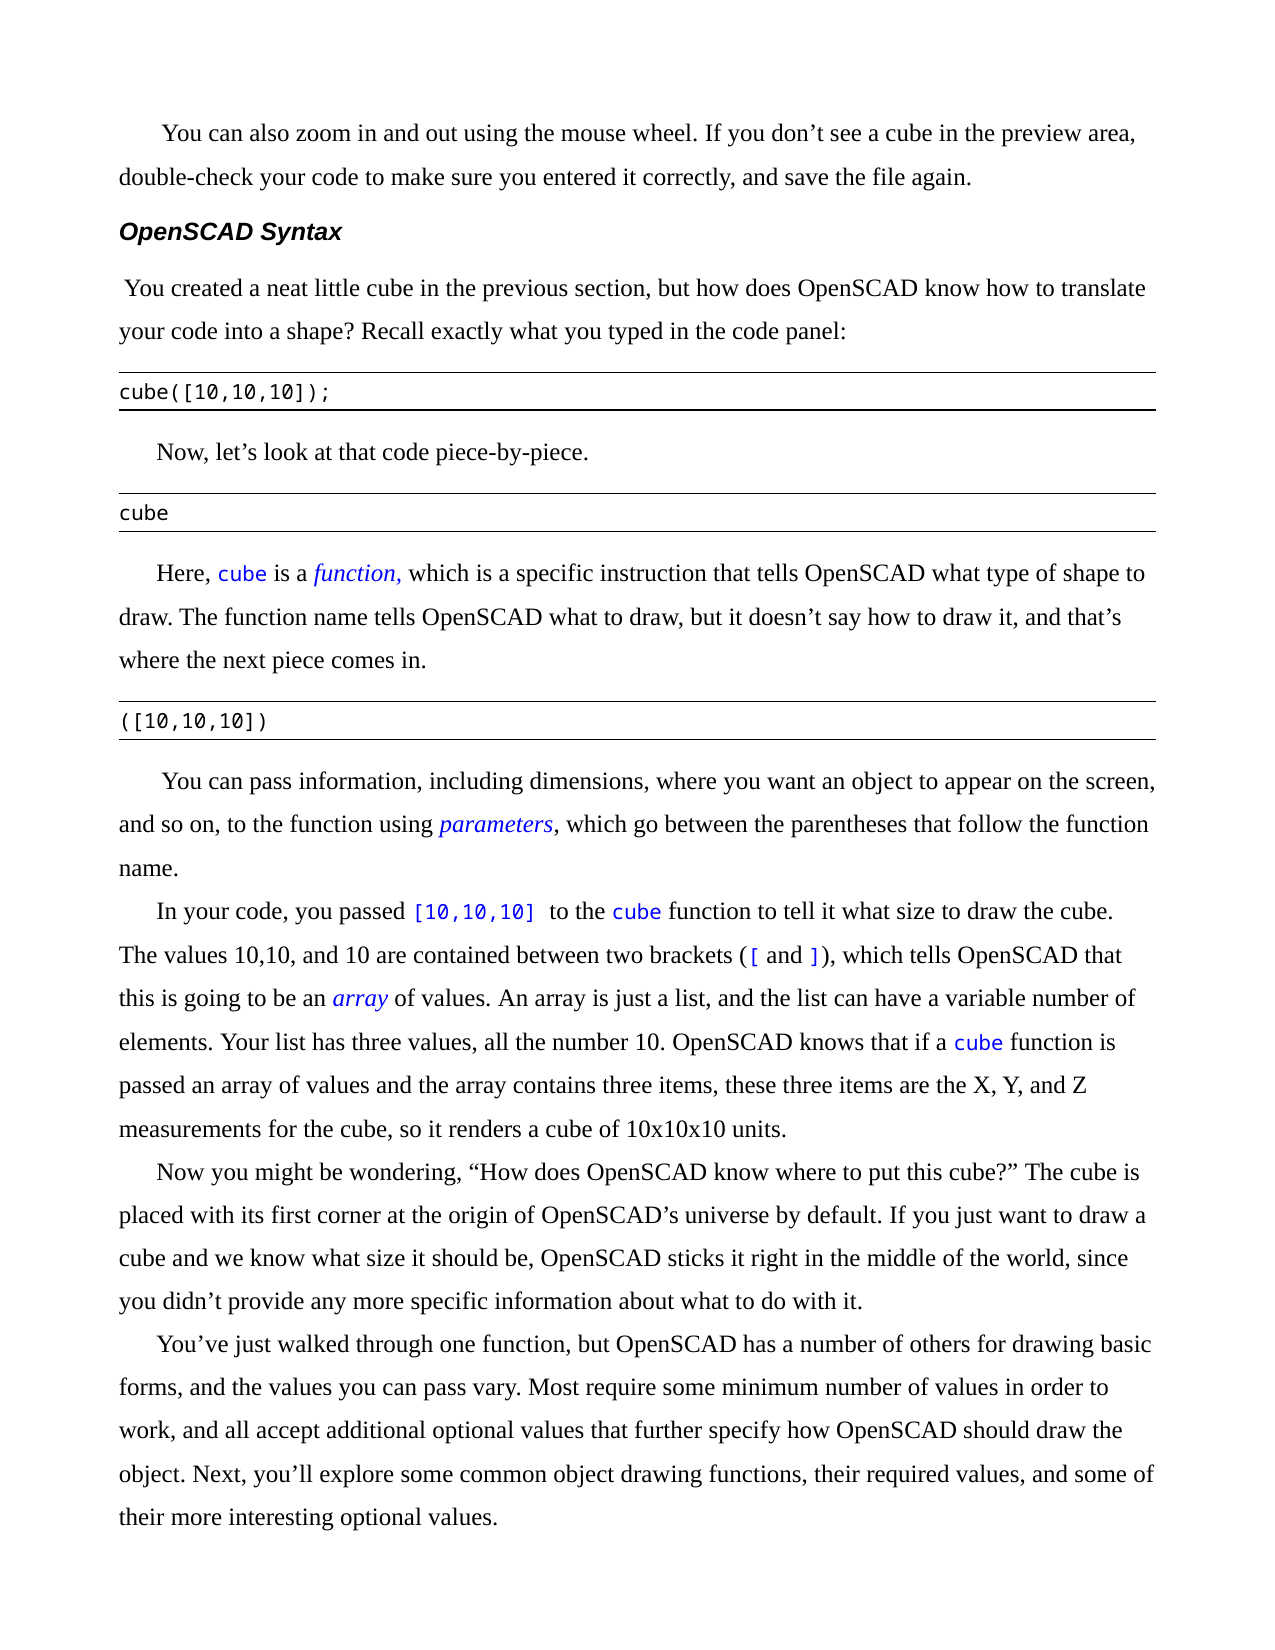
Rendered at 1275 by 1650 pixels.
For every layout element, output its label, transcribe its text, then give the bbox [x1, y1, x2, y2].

text Now you might be wondering, “How does OpenSCAD know where to put this cube?” The cube is placed with its first corner at the origin of OpenSCAD’s universe by default. If you just want to draw a cube and we know what size it should be, OpenSCAD sticks it right in the middle of the world, since you didn’t provide any more specific information about what to do with it. [118, 1157, 1156, 1315]
text cube [118, 494, 1156, 532]
text Now, let’s look at that code piece-by-piece. [118, 437, 1156, 466]
text You can pass information, including dimensions, where you want an object to appear on the screen, and so on, to the function using parameters, which go between the parentheses that follow the function name. [118, 766, 1156, 881]
text ([10,10,10]) [118, 702, 1156, 740]
text In your code, you passed [10,10,10] to the cube function to tell it what size to draw the cube. The values 10,10, and 10 are contained between two brackets ([ and ]), which tells OpenSCAD that this is going to be an array of values. An array is just a list, and the list can have a variable number of elements. Your list has three values, all the number 10. OpenSCAD knows that if a cube function is passed an array of values and the array contains three items, these three items are the X, Y, and Z measurements for the cube, so it renders a cube of 10x10x10 units. [118, 896, 1156, 1142]
text cube([10,10,10]); [118, 373, 1156, 411]
text You can also zoom in and out using the mouse wheel. If you don’t see a cube in the preview area, double-check your code to make sure you entered it correctly, and save the file again. [118, 118, 1156, 190]
text You’ve just walked through one function, but OpenSCAD has a number of others for drawing basic forms, and the values you can pass vary. Most require some minimum number of values in order to work, and all accept additional optional values that further specify how OpenSCAD should draw the object. Next, you’ll explore some common object drawing functions, their required values, and some of their more interesting optional values. [118, 1329, 1156, 1531]
text Here, cube is a function, which is a specific instruction that tells OpenSCAD what type of shape to draw. The function name tells OpenSCAD what to draw, but it doesn’t say how to draw it, and that’s where the next piece comes in. [118, 558, 1156, 674]
text OpenSCAD Syntax [118, 217, 1156, 246]
text You created a neat little cube in the previous section, but how does OpenSCAD know how to translate your code into a shape? Recall exactly what you typed in the code panel: [118, 273, 1156, 345]
